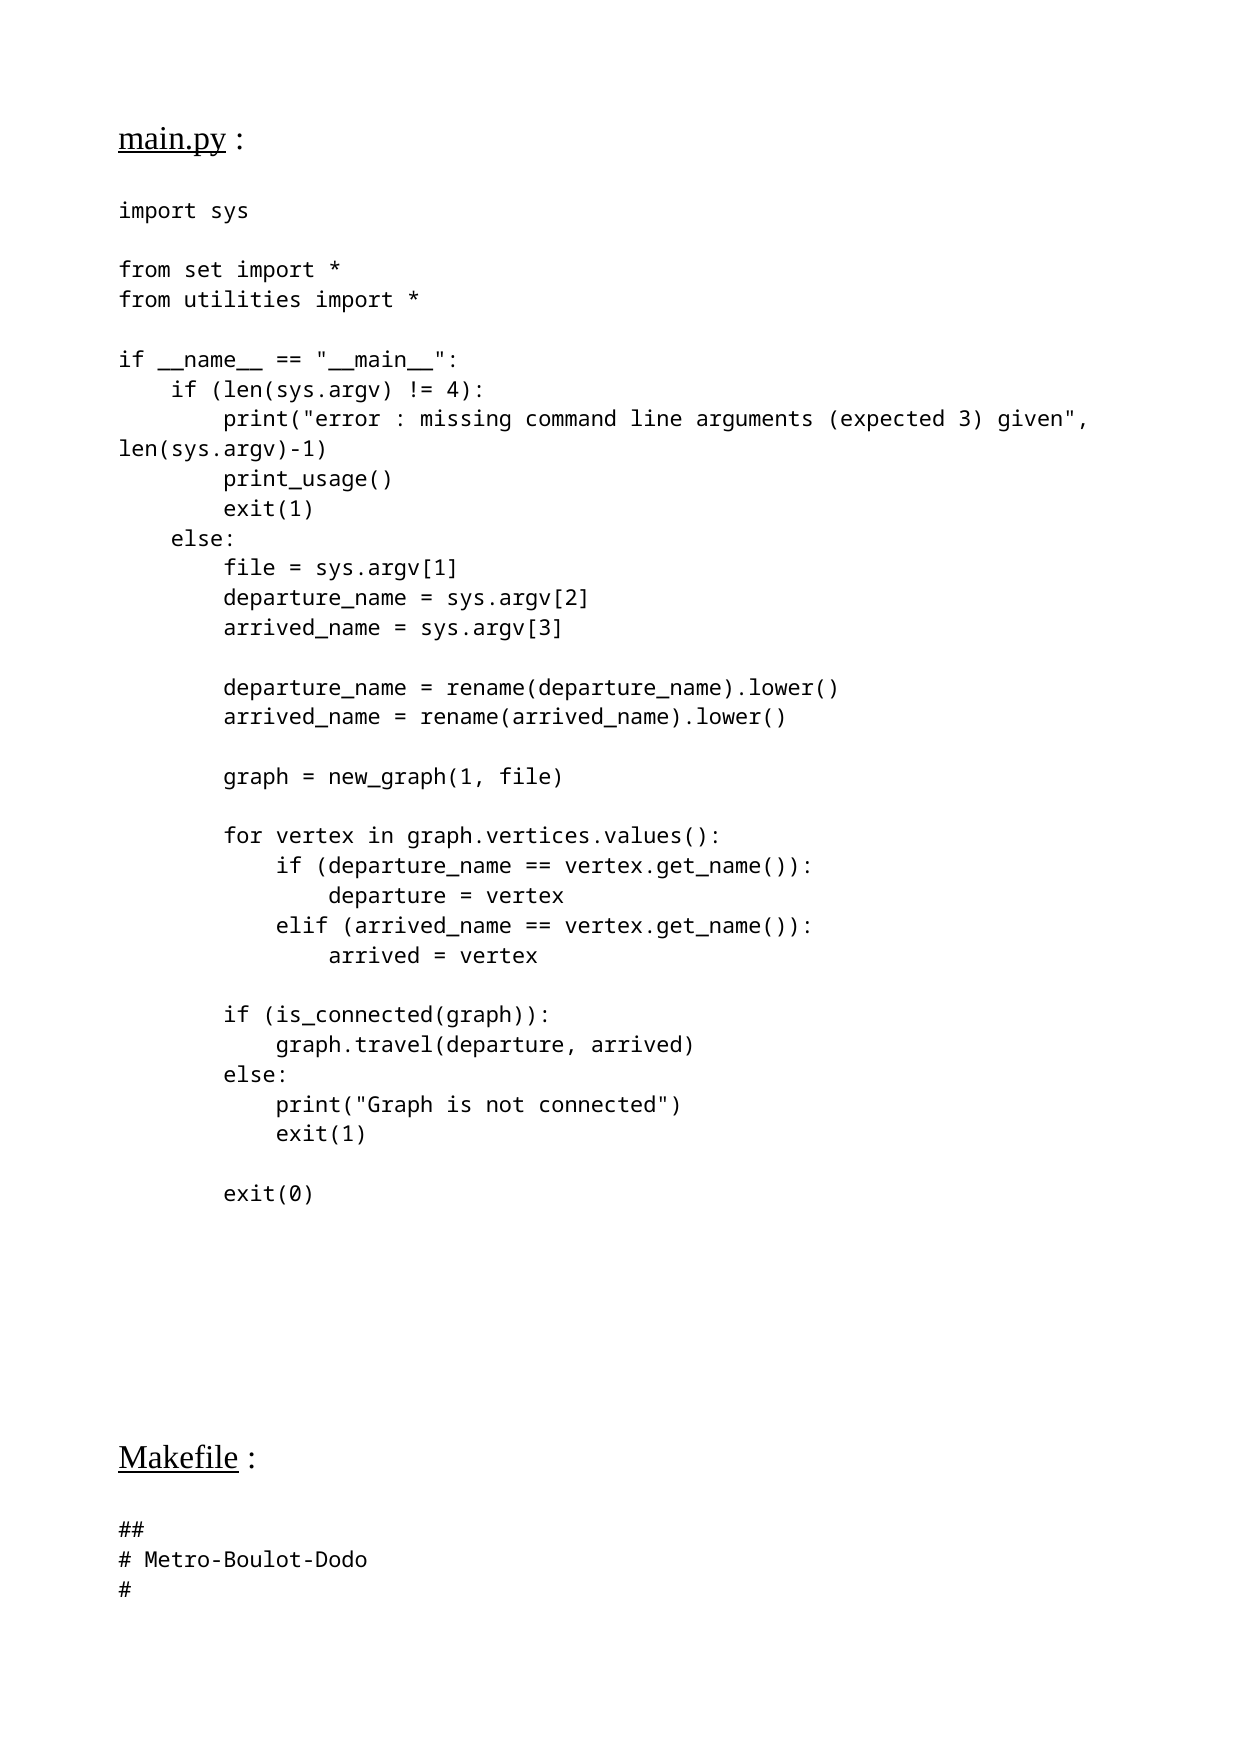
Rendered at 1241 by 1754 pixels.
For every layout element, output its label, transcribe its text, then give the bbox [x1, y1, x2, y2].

text exit(1) [118, 493, 1122, 522]
text print("Graph is not connected") [118, 1088, 1122, 1118]
text from set import * [118, 254, 1122, 284]
text Makefile : [118, 1438, 1122, 1476]
text arrived = vertex [118, 939, 1122, 969]
text graph = new_graph(1, file) [118, 761, 1122, 791]
text file = sys.argv[1] [118, 552, 1122, 582]
text exit(1) [118, 1118, 1122, 1148]
text from utilities import * [118, 284, 1122, 314]
text departure_name = sys.argv[2] [118, 582, 1122, 612]
text else: [118, 522, 1122, 552]
text print_usage() [118, 463, 1122, 493]
text graph.travel(departure, arrived) [118, 1029, 1122, 1059]
text if __name__ == "__main__": [118, 344, 1122, 373]
text import sys [118, 195, 1122, 224]
text # Metro-Boulot-Dodo [118, 1544, 1122, 1574]
text exit(0) [118, 1178, 1122, 1208]
text if (departure_name == vertex.get_name()): [118, 850, 1122, 880]
text for vertex in graph.vertices.values(): [118, 820, 1122, 850]
text print("error : missing command line arguments (expected 3) given", len(sys.argv)-1) [118, 403, 1122, 463]
text else: [118, 1059, 1122, 1088]
text arrived_name = rename(arrived_name).lower() [118, 701, 1122, 731]
text departure = vertex [118, 880, 1122, 910]
text main.py : [118, 118, 1122, 156]
text # [118, 1574, 1122, 1604]
text if (is_connected(graph)): [118, 999, 1122, 1029]
text arrived_name = sys.argv[3] [118, 612, 1122, 642]
text if (len(sys.argv) != 4): [118, 373, 1122, 403]
text elif (arrived_name == vertex.get_name()): [118, 910, 1122, 939]
text departure_name = rename(departure_name).lower() [118, 671, 1122, 701]
text ## [118, 1514, 1122, 1544]
